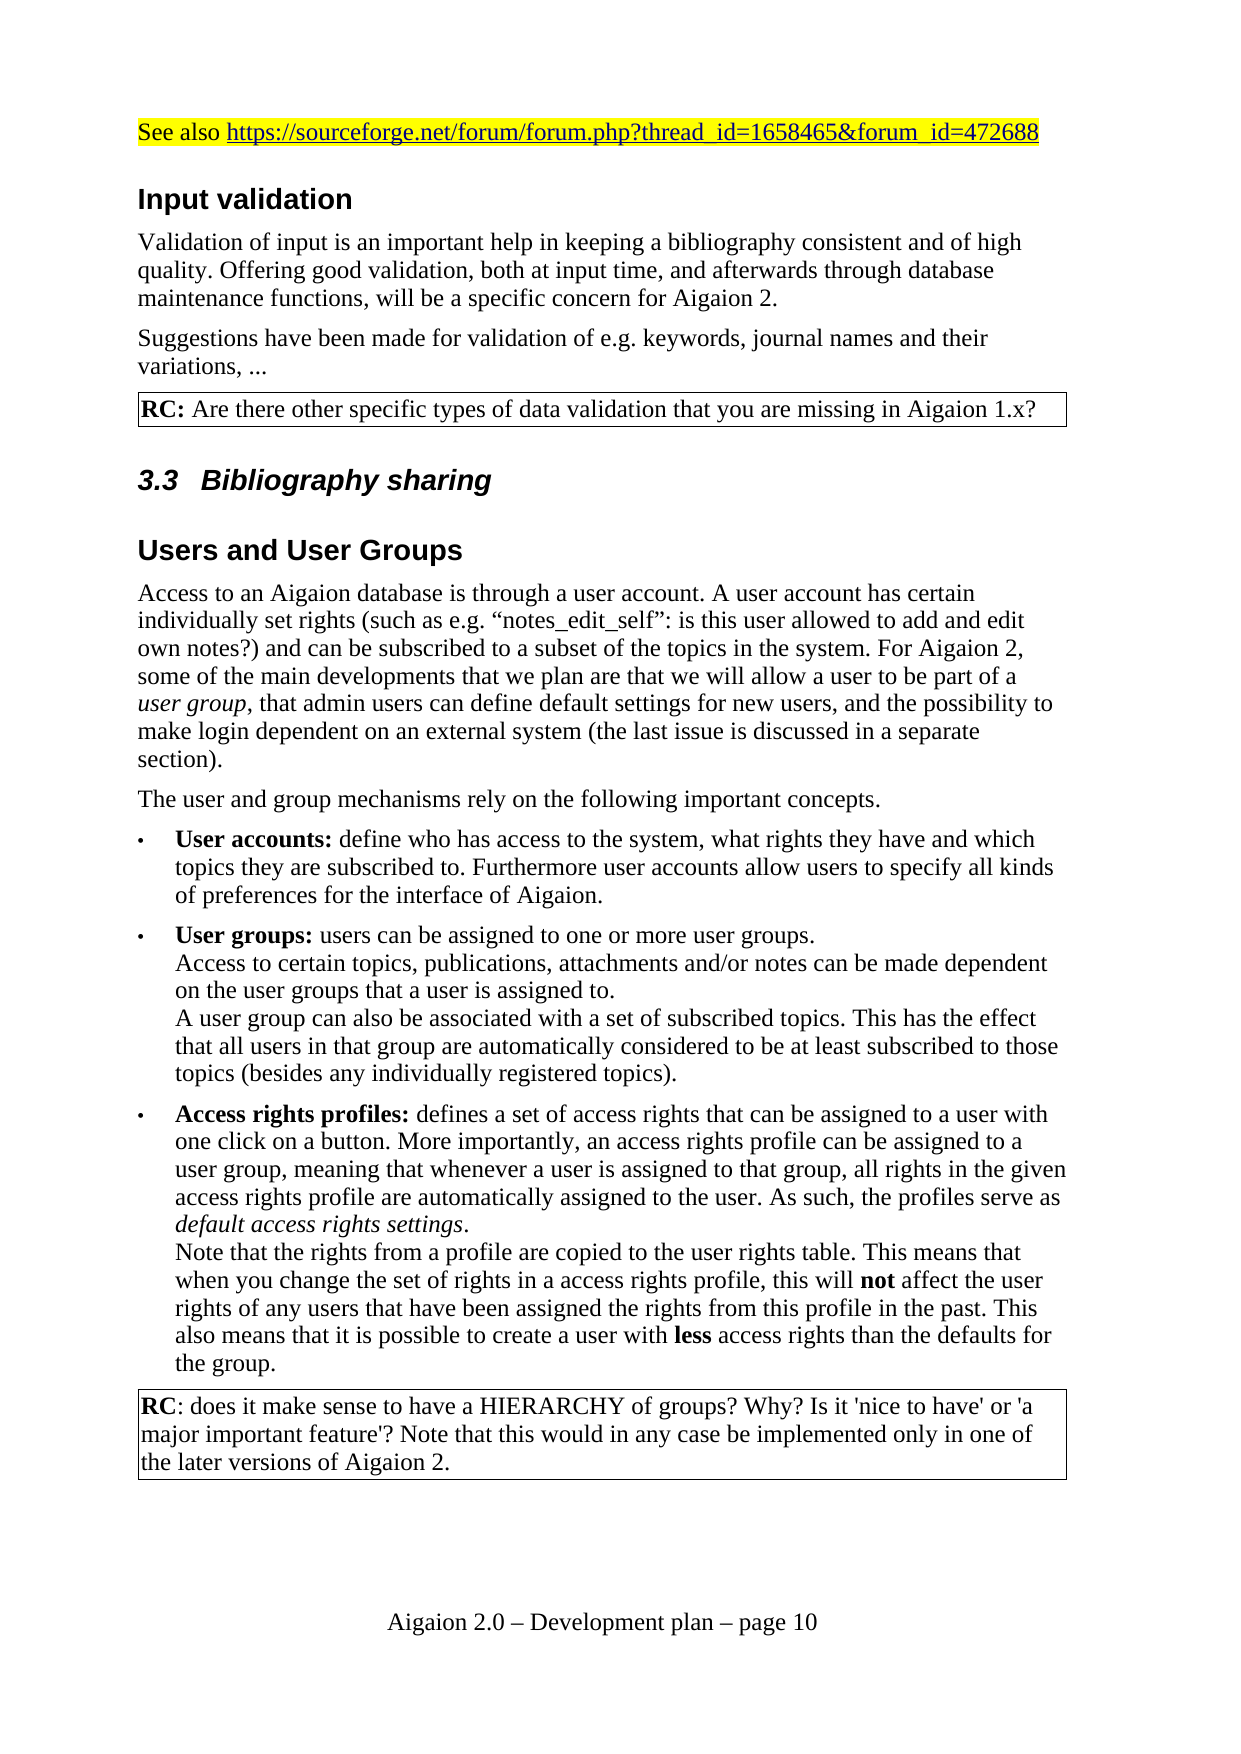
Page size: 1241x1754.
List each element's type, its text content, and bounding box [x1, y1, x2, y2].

text RC: does it make sense to have a HIERARCHY of groups? Why? Is it 'nice to have' or 'a major important feature'? Note that this would in any case be implemented only in one of the later versions of Aigaion 2. [139, 1390, 1066, 1479]
text Access to an Aigaion database is through a user account. A user account has certain individually set rights (such as e.g. “notes_edit_self”: is this user allowed to add and edit own notes?) and can be subscribed to a subset of the topics in the system. For Aigaion 2, some of the main developments that we plan are that we will allow a user to be part of a user group, that admin users can define default settings for new users, and the possibility to make login dependent on an external system (the last issue is discussed in a separate section). [137, 579, 1067, 773]
subtitle Bibliography sharing [137, 463, 1067, 496]
list Access rights profiles: defines a set of access rights that can be assigned to a user with one click on a button. More importantly, an access rights profile can be assigned to a user group, meaning that whenever a user is assigned to that group, all rights in the given access rights profile are automatically assigned to the user. As such, the profiles serve as default access rights settings. Note that the rights from a profile are copied to the user rights table. This means that when you change the set of rights in a access rights profile, this will not affect the user rights of any users that have been assigned the rights from this profile in the past. This also means that it is possible to create a user with less access rights than the defaults for the group. [137, 1100, 1067, 1377]
subtitle Users and User Groups [137, 533, 1067, 566]
list User groups: users can be assigned to one or more user groups. Access to certain topics, publications, attachments and/or notes can be made dependent on the user groups that a user is assigned to. A user group can also be associated with a set of subscribed topics. This has the effect that all users in that group are automatically considered to be at least subscribed to those topics (besides any individually registered topics). [137, 921, 1067, 1087]
text Validation of input is an important help in keeping a bibliography consistent and of high quality. Offering good validation, both at input time, and afterwards through database maintenance functions, will be a specific concern for Aigaion 2. [137, 228, 1067, 312]
text The user and group mechanisms rely on the following important concepts. [137, 785, 1067, 813]
text Suggestions have been made for validation of e.g. keywords, journal names and their variations, ... [137, 324, 1067, 379]
list User accounts: define who has access to the system, what rights they have and which topics they are subscribed to. Furthermore user accounts allow users to specify all kinds of preferences for the interface of Aigaion. [137, 825, 1067, 908]
text RC: Are there other specific types of data validation that you are missing in Aigaion 1.x? [139, 393, 1066, 426]
text See also https://sourceforge.net/forum/forum.php?thread_id=1658465&forum_id=472688 [137, 118, 1067, 146]
subtitle Input validation [137, 183, 1067, 216]
